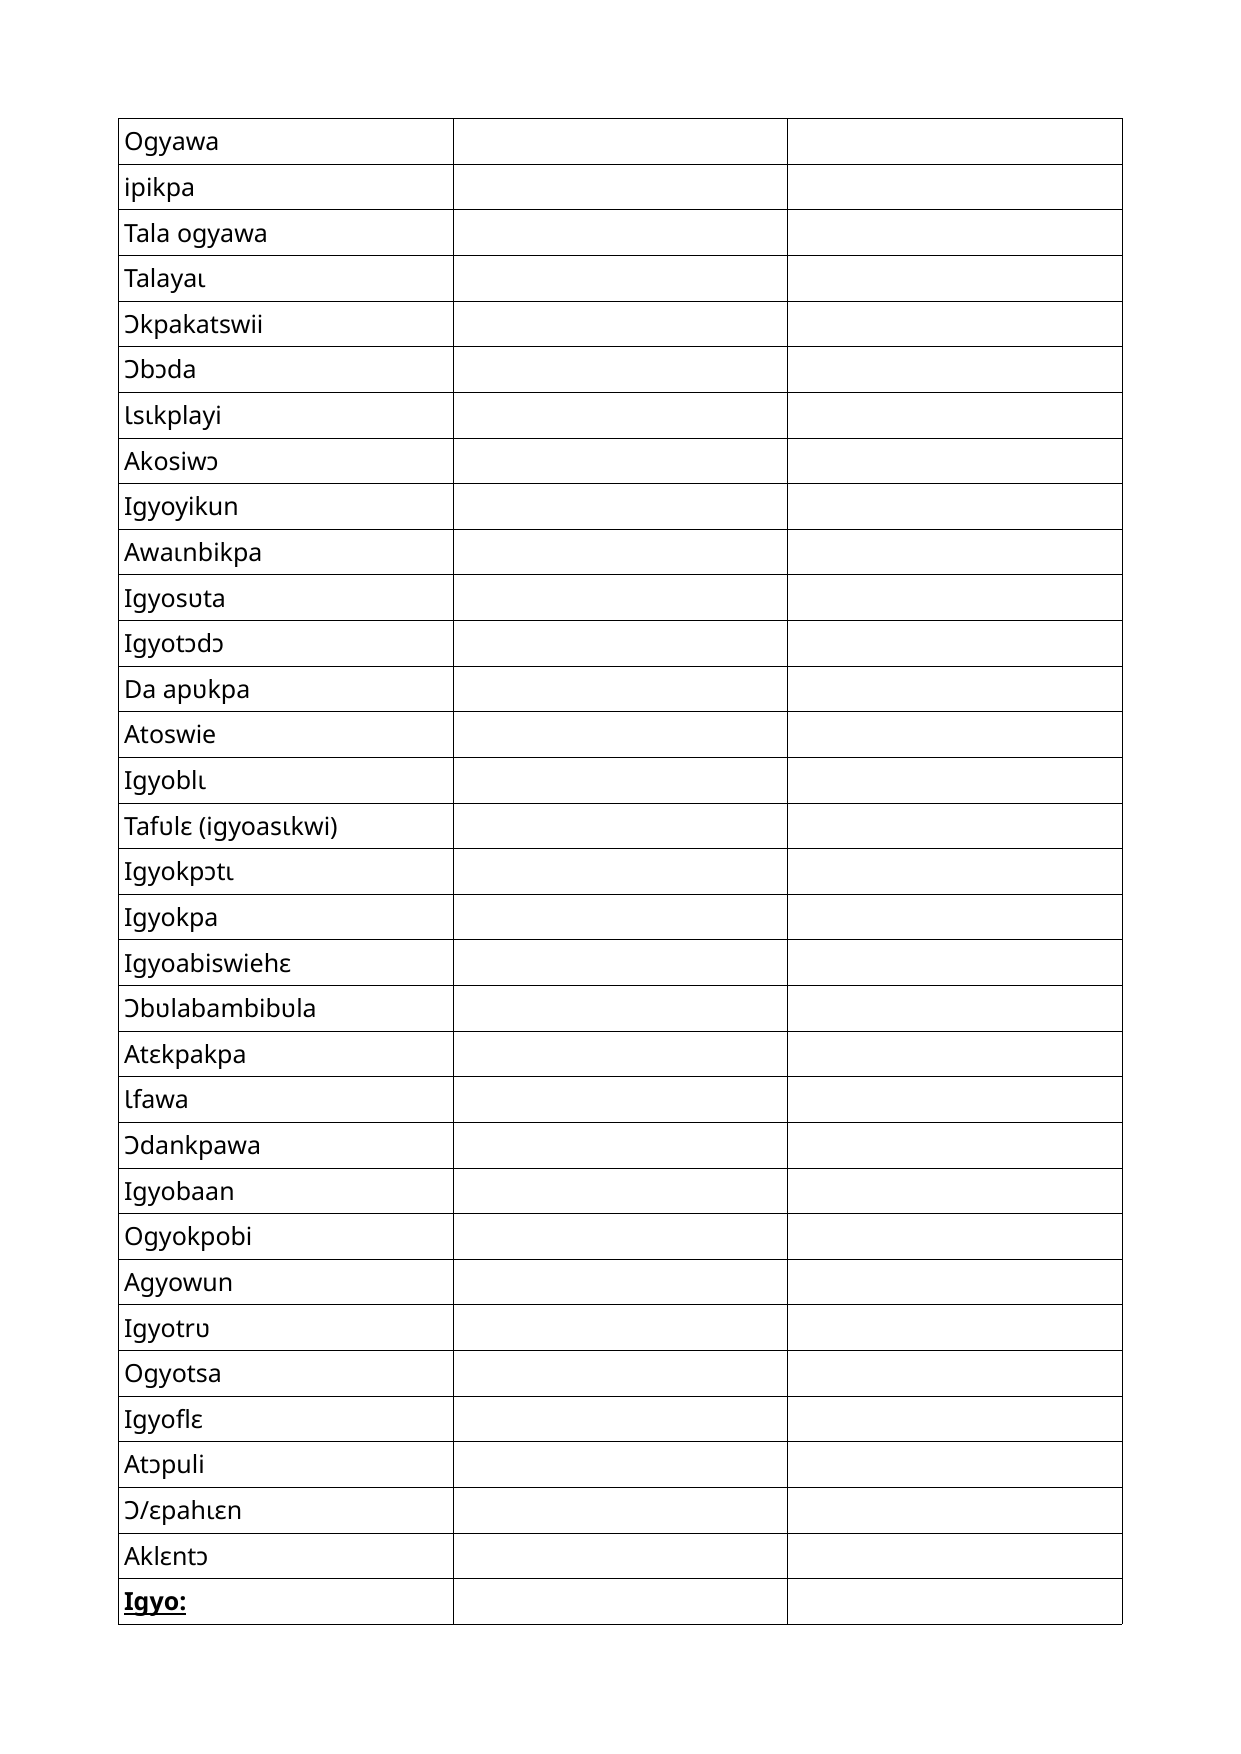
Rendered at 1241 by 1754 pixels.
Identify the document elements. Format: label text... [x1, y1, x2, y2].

table_cell [788, 895, 1122, 939]
table_cell [788, 849, 1122, 894]
table_cell [454, 667, 787, 711]
table_cell Ɩsɩkplayi [119, 393, 453, 437]
table_cell [454, 165, 787, 209]
table_cell [454, 210, 787, 255]
table_cell [454, 1305, 787, 1350]
table_cell [454, 1260, 787, 1304]
table_cell Ɔkpakatswii [119, 302, 453, 346]
table_cell Igyotɔdɔ [119, 621, 453, 666]
table_cell Ɔdankpawa [119, 1123, 453, 1167]
table_cell Ɔ/ɛpahɩɛn [119, 1488, 453, 1532]
table_cell [788, 1305, 1122, 1350]
table_cell [788, 302, 1122, 346]
table_cell [454, 1397, 787, 1441]
table_cell [788, 1032, 1122, 1076]
table_cell Igyokpɔtɩ [119, 849, 453, 894]
table_cell [788, 256, 1122, 301]
table_cell [454, 849, 787, 894]
table_cell Igyoblɩ [119, 758, 453, 802]
table_cell Atɛkpakpa [119, 1032, 453, 1076]
table_cell [454, 439, 787, 483]
table_cell [788, 439, 1122, 483]
table_cell Da apʋkpa [119, 667, 453, 711]
table_cell [454, 1442, 787, 1487]
table_cell [454, 575, 787, 620]
table_cell [454, 1351, 787, 1396]
table_cell [454, 256, 787, 301]
table_cell Igyotrʋ [119, 1305, 453, 1350]
table_cell [788, 1579, 1122, 1624]
table_cell [788, 940, 1122, 985]
table_cell [788, 1077, 1122, 1122]
table_cell Igyo: [119, 1579, 453, 1624]
table_cell [454, 895, 787, 939]
table_cell Ɔbʋlabambibʋla [119, 986, 453, 1031]
table_cell [788, 712, 1122, 757]
table_cell [788, 1442, 1122, 1487]
table_cell [788, 1214, 1122, 1259]
table_cell Aklɛntɔ [119, 1534, 453, 1578]
table_cell [454, 1169, 787, 1213]
table_cell [788, 210, 1122, 255]
table_cell [454, 712, 787, 757]
table_cell [788, 986, 1122, 1031]
table_cell [788, 758, 1122, 802]
table_cell [788, 530, 1122, 574]
table_cell [454, 758, 787, 802]
table_cell Ɔbɔda [119, 347, 453, 392]
table_cell [788, 1488, 1122, 1532]
table_cell [454, 940, 787, 985]
table_cell Igyokpa [119, 895, 453, 939]
table_cell Atɔpuli [119, 1442, 453, 1487]
table_cell Akosiwɔ [119, 439, 453, 483]
table_cell [788, 119, 1122, 164]
table_cell [454, 393, 787, 437]
table_cell [788, 347, 1122, 392]
table_cell [788, 1351, 1122, 1396]
table_cell [454, 804, 787, 848]
table_cell Igyobaan [119, 1169, 453, 1213]
table_cell Tala ogyawa [119, 210, 453, 255]
table_cell Igyoflɛ [119, 1397, 453, 1441]
table_cell [454, 1077, 787, 1122]
table_cell Igyoabiswiehɛ [119, 940, 453, 985]
table_cell [454, 302, 787, 346]
table_cell Ogyotsa [119, 1351, 453, 1396]
table_cell Ogyokpobi [119, 1214, 453, 1259]
table_cell [454, 530, 787, 574]
table_cell Tafʋlɛ (igyoasɩkwi) [119, 804, 453, 848]
table_cell [788, 165, 1122, 209]
table_cell Ɩfawa [119, 1077, 453, 1122]
table_cell Igyosʋta [119, 575, 453, 620]
table_cell [454, 1032, 787, 1076]
table_cell [788, 1169, 1122, 1213]
table_cell ipikpa [119, 165, 453, 209]
table_cell [788, 1397, 1122, 1441]
table_cell [454, 621, 787, 666]
table_cell [454, 1534, 787, 1578]
table_cell Agyowun [119, 1260, 453, 1304]
table_cell [788, 484, 1122, 529]
table_cell [454, 1123, 787, 1167]
table_cell [454, 1214, 787, 1259]
table_cell [454, 1579, 787, 1624]
table_cell [788, 804, 1122, 848]
table_cell [788, 621, 1122, 666]
table_cell [788, 575, 1122, 620]
table_cell Igyoyikun [119, 484, 453, 529]
table_cell [454, 347, 787, 392]
table_cell [454, 484, 787, 529]
table_cell [454, 986, 787, 1031]
table_cell Talayaɩ [119, 256, 453, 301]
table_cell Ogyawa [119, 119, 453, 164]
table_cell [788, 1260, 1122, 1304]
table_cell [788, 1123, 1122, 1167]
table_cell [788, 393, 1122, 437]
table_cell [454, 119, 787, 164]
table_cell [788, 1534, 1122, 1578]
table_cell [788, 667, 1122, 711]
table_cell Atoswie [119, 712, 453, 757]
table_cell [454, 1488, 787, 1532]
table_cell Awaɩnbikpa [119, 530, 453, 574]
